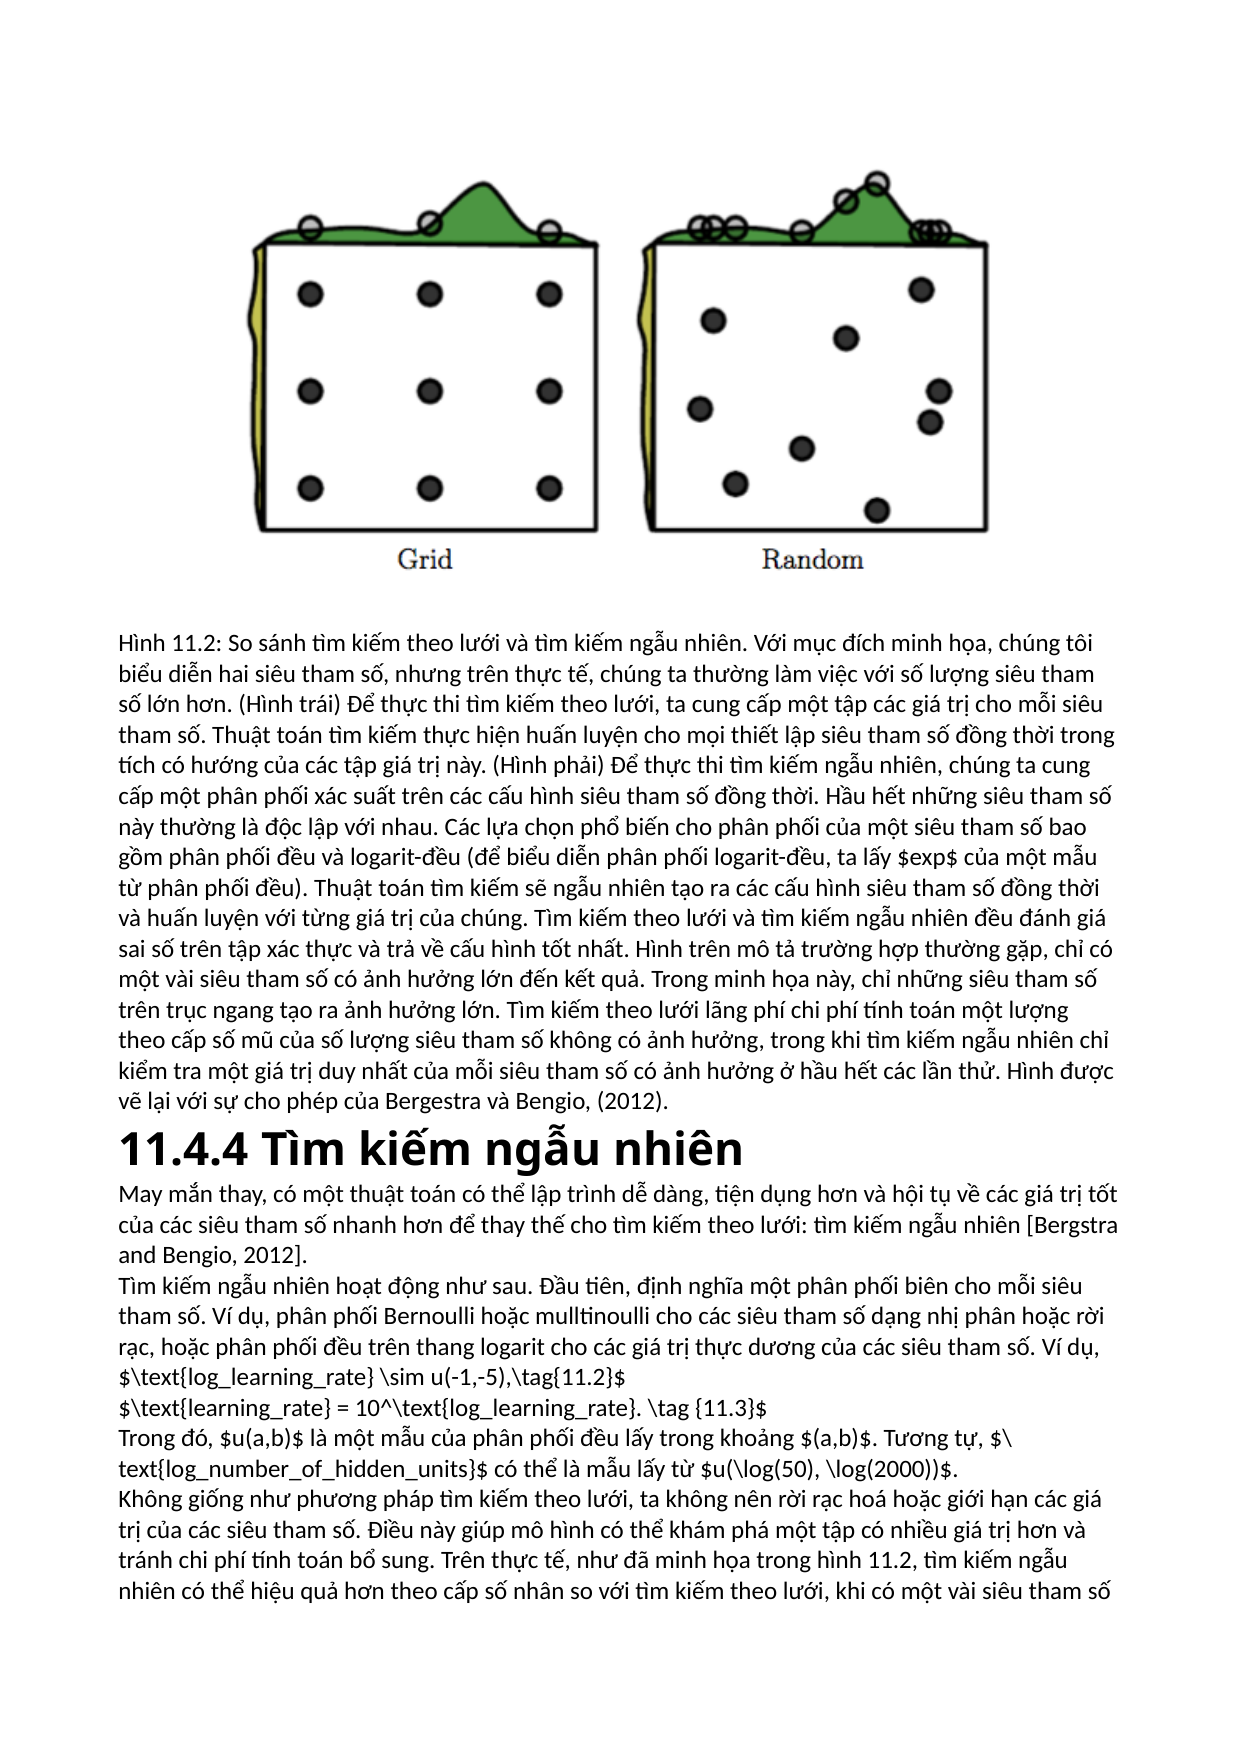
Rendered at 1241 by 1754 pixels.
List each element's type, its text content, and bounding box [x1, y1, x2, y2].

text Hình 11.2: So sánh tìm kiếm theo lưới và tìm kiếm ngẫu nhiên. Với mục đích minh họa, chúng tôi biểu diễn hai siêu tham số, nhưng trên thực tế, chúng ta thường làm việc với số lượng siêu tham số lớn hơn. (Hình trái) Để thực thi tìm kiếm theo lưới, ta cung cấp một tập các giá trị cho mỗi siêu tham số. Thuật toán tìm kiếm thực hiện huấn luyện cho mọi thiết lập siêu tham số đồng thời trong tích có hướng của các tập giá trị này. (Hình phải) Để thực thi tìm kiếm ngẫu nhiên, chúng ta cung cấp một phân phối xác suất trên các cấu hình siêu tham số đồng thời. Hầu hết những siêu tham số này thường là độc lập với nhau. Các lựa chọn phổ biến cho phân phối của một siêu tham số bao gồm phân phối đều và logarit-đều (để biểu diễn phân phối logarit-đều, ta lấy $exp$ của một mẫu từ phân phối đều). Thuật toán tìm kiếm sẽ ngẫu nhiên tạo ra các cấu hình siêu tham số đồng thời và huấn luyện với từng giá trị của chúng. Tìm kiếm theo lưới và tìm kiếm ngẫu nhiên đều đánh giá sai số trên tập xác thực và trả về cấu hình tốt nhất. Hình trên mô tả trường hợp thường gặp, chỉ có một vài siêu tham số có ảnh hưởng lớn đến kết quả. Trong minh họa này, chỉ những siêu tham số trên trục ngang tạo ra ảnh hưởng lớn. Tìm kiếm theo lưới lãng phí chi phí tính toán một lượng theo cấp số mũ của số lượng siêu tham số không có ảnh hưởng, trong khi tìm kiếm ngẫu nhiên chỉ kiểm tra một giá trị duy nhất của mỗi siêu tham số có ảnh hưởng ở hầu hết các lần thử. Hình được vẽ lại với sự cho phép của Bergestra và Bengio, (2012). [118, 628, 1122, 1116]
picture [127, 118, 1113, 597]
subtitle 11.4.4 Tìm kiếm ngẫu nhiên [118, 1116, 1122, 1178]
text $\text{learning_rate} = 10^\text{log_learning_rate}. \tag {11.3}$ [118, 1392, 1122, 1422]
text $\text{log_learning_rate} \sim u(-1,-5),\tag{11.2}$ [118, 1361, 1122, 1392]
text May mắn thay, có một thuật toán có thể lập trình dễ dàng, tiện dụng hơn và hội tụ về các giá trị tốt của các siêu tham số nhanh hơn để thay thế cho tìm kiếm theo lưới: tìm kiếm ngẫu nhiên [Bergstra and Bengio, 2012]. [118, 1178, 1122, 1270]
text Trong đó, $u(a,b)$ là một mẫu của phân phối đều lấy trong khoảng $(a,b)$. Tương tự, $\text{log_number_of_hidden_units}$ có thể là mẫu lấy từ $u(\log(50), \log(2000))$. [118, 1422, 1122, 1483]
text Không giống như phương pháp tìm kiếm theo lưới, ta không nên rời rạc hoá hoặc giới hạn các giá trị của các siêu tham số. Điều này giúp mô hình có thể khám phá một tập có nhiều giá trị hơn và tránh chi phí tính toán bổ sung. Trên thực tế, như đã minh họa trong hình 11.2, tìm kiếm ngẫu nhiên có thể hiệu quả hơn theo cấp số nhân so với tìm kiếm theo lưới, khi có một vài siêu tham số [118, 1483, 1122, 1606]
text Tìm kiếm ngẫu nhiên hoạt động như sau. Đầu tiên, định nghĩa một phân phối biên cho mỗi siêu tham số. Ví dụ, phân phối Bernoulli hoặc mulltinoulli cho các siêu tham số dạng nhị phân hoặc rời rạc, hoặc phân phối đều trên thang logarit cho các giá trị thực dương của các siêu tham số. Ví dụ, [118, 1270, 1122, 1361]
